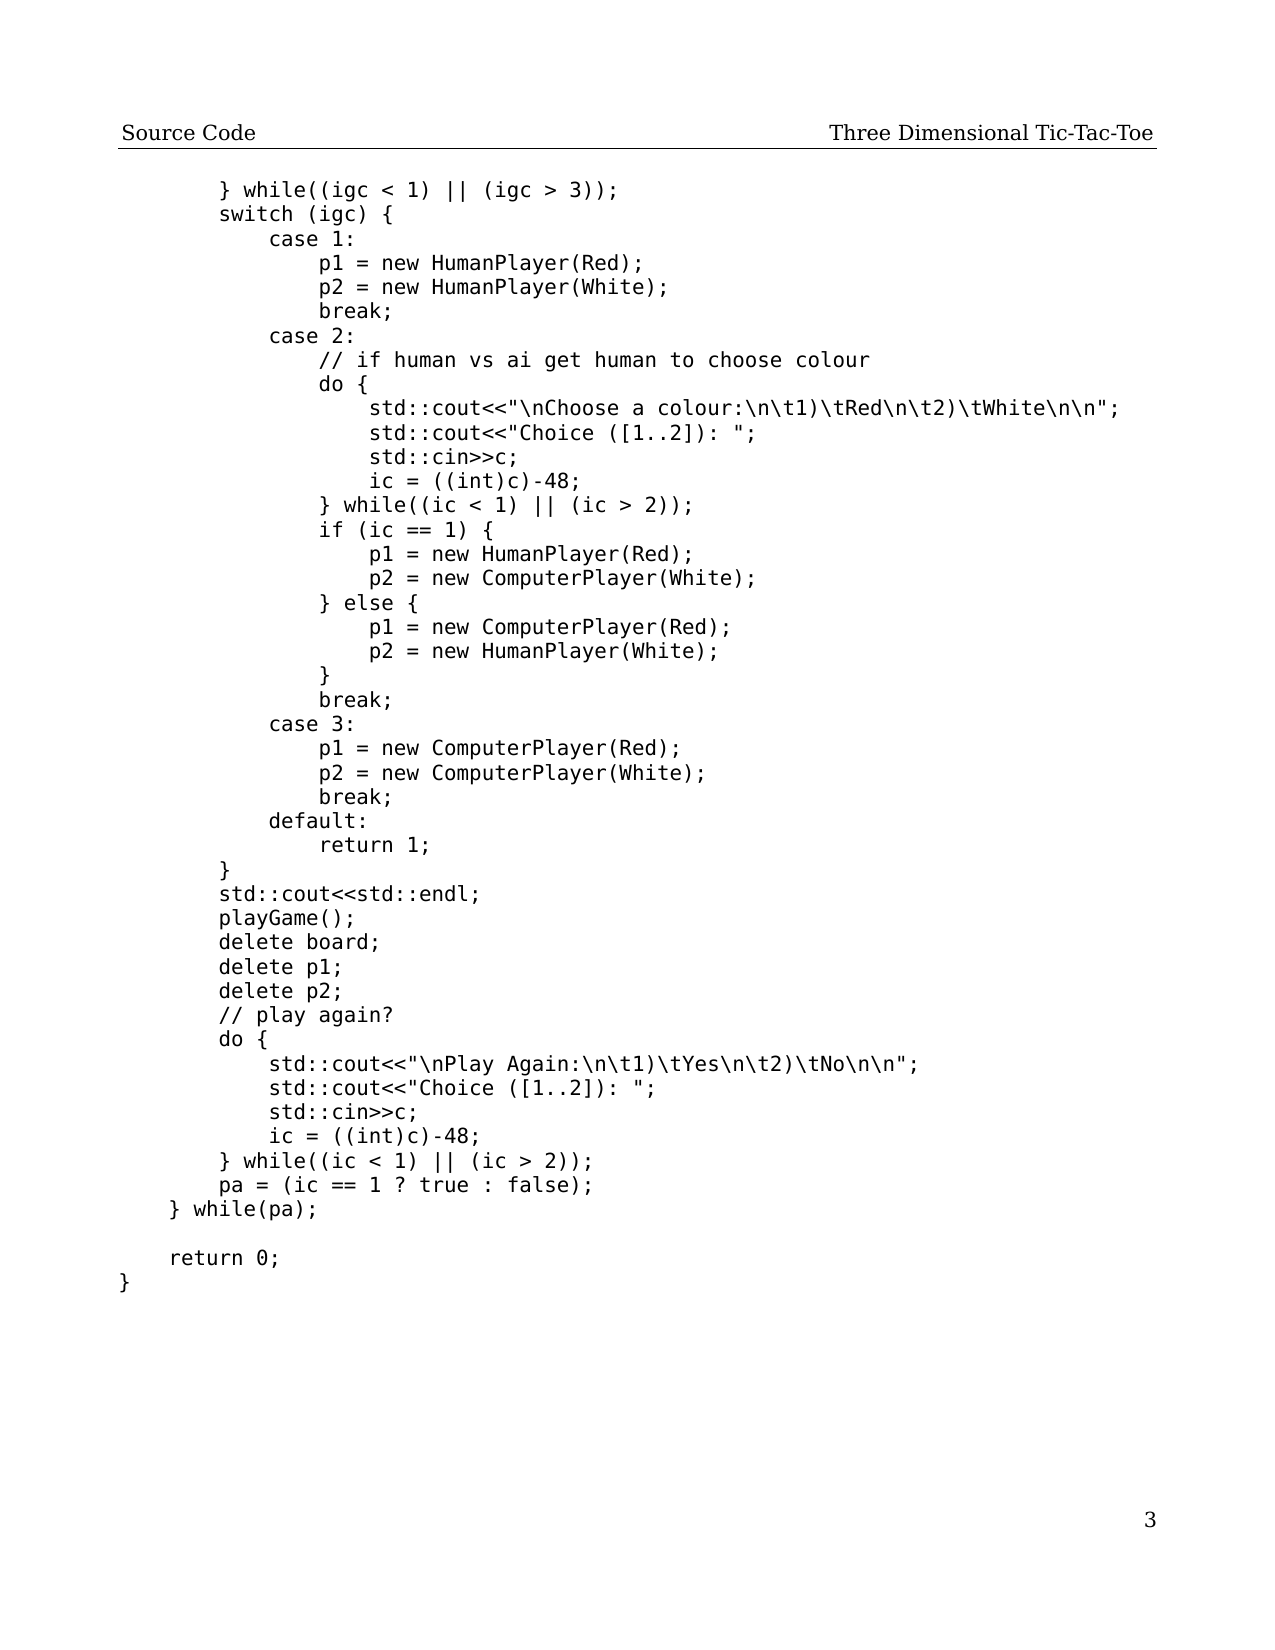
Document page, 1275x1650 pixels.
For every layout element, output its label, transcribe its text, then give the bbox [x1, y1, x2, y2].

text ic = ((int)c)-48; [118, 469, 1157, 493]
text pa = (ic == 1 ? true : false); [118, 1173, 1157, 1197]
text p2 = new HumanPlayer(White); [118, 275, 1157, 299]
text std::cin>>c; [118, 445, 1157, 469]
text p2 = new ComputerPlayer(White); [118, 566, 1157, 591]
text if (ic == 1) { [118, 518, 1157, 542]
text std::cout<<"Choice ([1..2]): "; [118, 421, 1157, 445]
text } while((igc < 1) || (igc > 3)); [118, 178, 1157, 202]
text delete board; [118, 930, 1157, 955]
text std::cout<<std::endl; [118, 882, 1157, 906]
text } while(pa); [118, 1197, 1157, 1222]
text case 1: [118, 227, 1157, 251]
text break; [118, 299, 1157, 324]
text std::cout<<"Choice ([1..2]): "; [118, 1076, 1157, 1100]
text p2 = new ComputerPlayer(White); [118, 761, 1157, 785]
text std::cout<<"\nPlay Again:\n\t1)\tYes\n\t2)\tNo\n\n"; [118, 1052, 1157, 1076]
text p1 = new ComputerPlayer(Red); [118, 615, 1157, 639]
text default: [118, 809, 1157, 833]
text p2 = new HumanPlayer(White); [118, 639, 1157, 663]
text case 3: [118, 712, 1157, 736]
text p1 = new HumanPlayer(Red); [118, 251, 1157, 275]
text } [118, 858, 1157, 882]
text delete p1; [118, 955, 1157, 979]
text std::cin>>c; [118, 1100, 1157, 1124]
text // if human vs ai get human to choose colour [118, 348, 1157, 372]
text ic = ((int)c)-48; [118, 1124, 1157, 1149]
text p1 = new HumanPlayer(Red); [118, 542, 1157, 566]
text playGame(); [118, 906, 1157, 930]
text do { [118, 1027, 1157, 1052]
text switch (igc) { [118, 202, 1157, 227]
text } [118, 1270, 1157, 1294]
text p1 = new ComputerPlayer(Red); [118, 736, 1157, 761]
text return 1; [118, 833, 1157, 858]
text } while((ic < 1) || (ic > 2)); [118, 493, 1157, 518]
text } else { [118, 591, 1157, 615]
text break; [118, 688, 1157, 712]
text } [118, 663, 1157, 688]
text // play again? [118, 1003, 1157, 1027]
text case 2: [118, 324, 1157, 348]
text delete p2; [118, 979, 1157, 1003]
text do { [118, 372, 1157, 396]
text } while((ic < 1) || (ic > 2)); [118, 1149, 1157, 1173]
text break; [118, 785, 1157, 809]
text return 0; [118, 1246, 1157, 1270]
text std::cout<<"\nChoose a colour:\n\t1)\tRed\n\t2)\tWhite\n\n"; [118, 396, 1157, 421]
